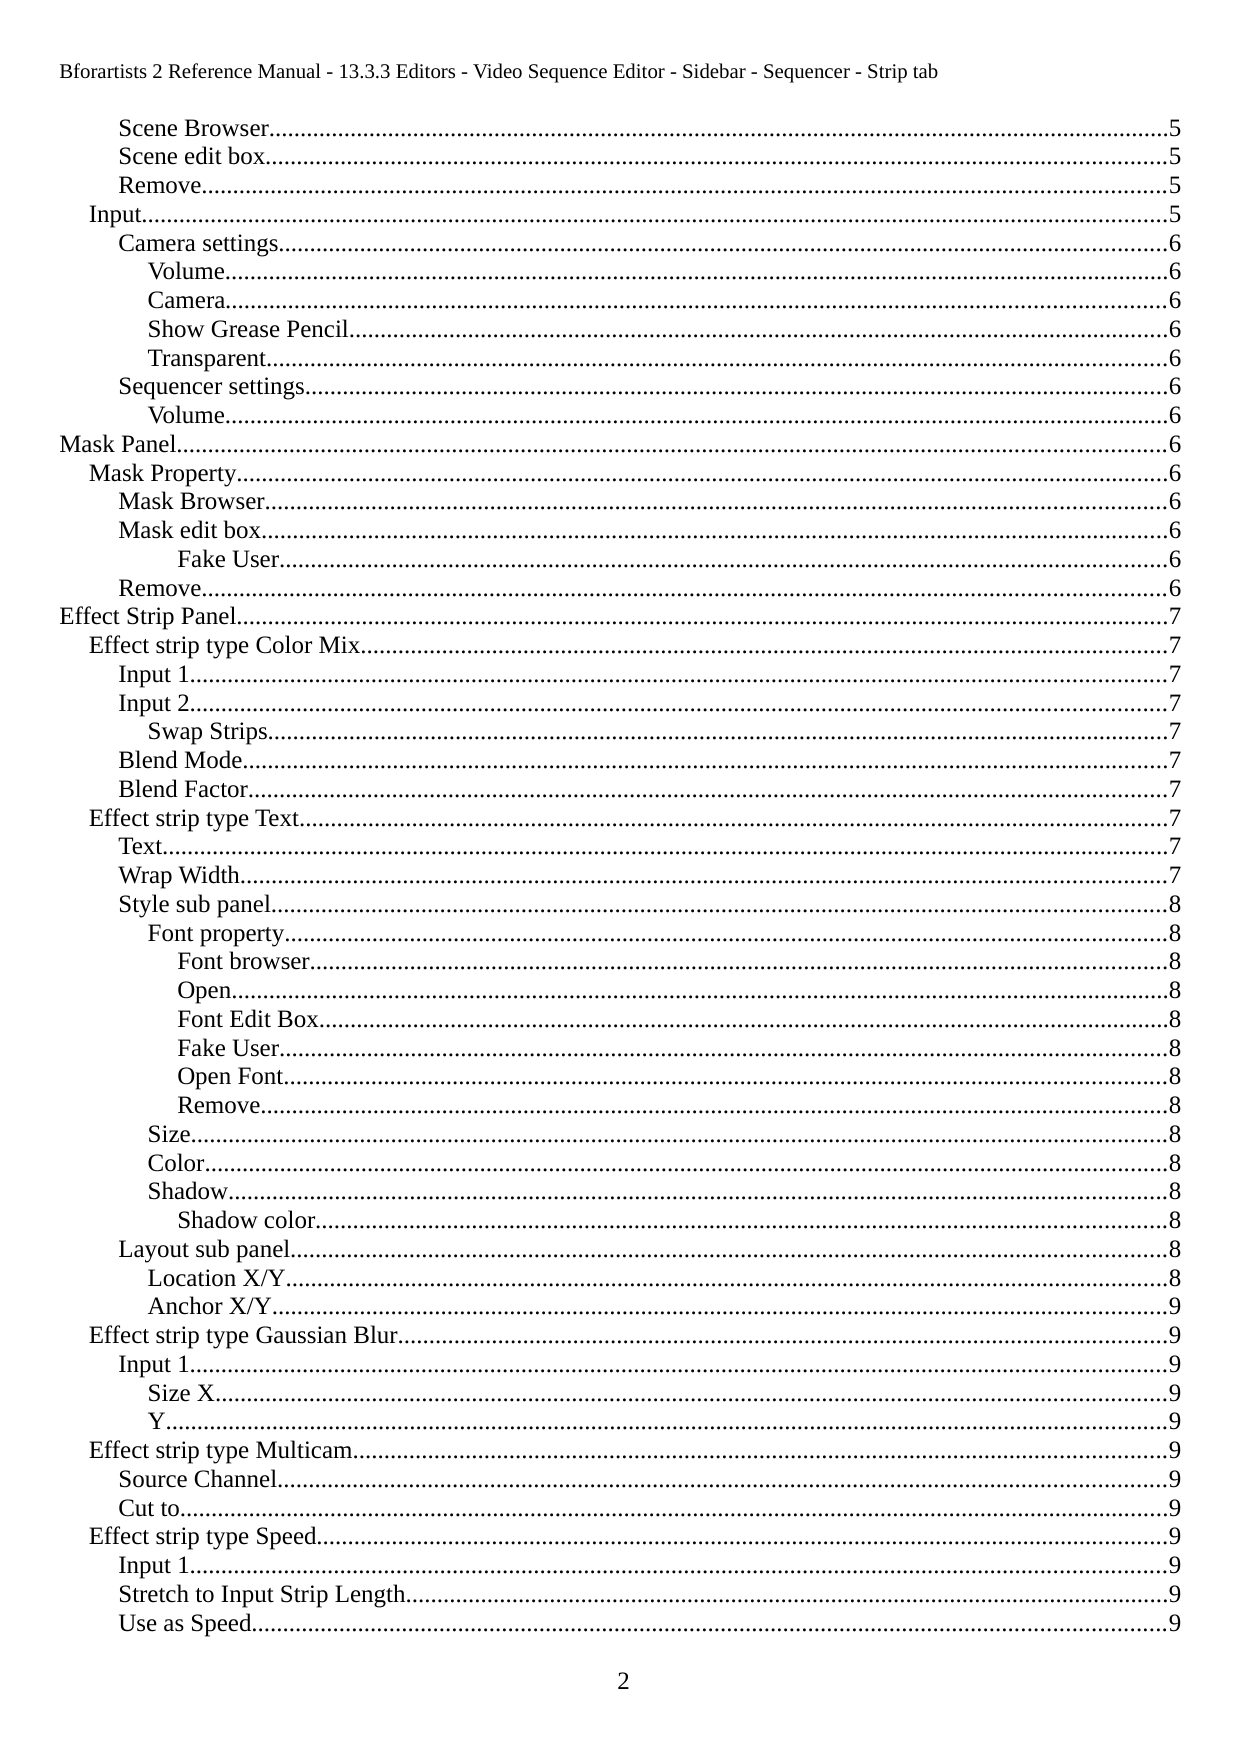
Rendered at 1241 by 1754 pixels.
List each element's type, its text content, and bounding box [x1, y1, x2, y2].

text Size X 9 [147, 1378, 1181, 1406]
text Scene Browser 5 [118, 113, 1181, 141]
text Effect strip type Color Mix 7 [88, 630, 1181, 659]
text Text 7 [118, 831, 1181, 860]
text Anchor X/Y 9 [147, 1291, 1181, 1320]
text Shadow 8 [147, 1176, 1181, 1205]
text Camera 6 [147, 285, 1181, 314]
text Input 1 9 [118, 1550, 1181, 1579]
text Layout sub panel 8 [118, 1234, 1181, 1263]
text Volume 6 [147, 256, 1181, 285]
text Swap Strips 7 [147, 716, 1181, 745]
text Input 1 7 [118, 659, 1181, 688]
text Font Edit Box 8 [177, 1004, 1181, 1033]
text Mask Panel 6 [59, 429, 1181, 458]
text Effect Strip Panel 7 [59, 601, 1181, 630]
text Stretch to Input Strip Length 9 [118, 1579, 1181, 1608]
text Show Grease Pencil 6 [147, 314, 1181, 343]
text Color 8 [147, 1148, 1181, 1176]
text Source Channel 9 [118, 1464, 1181, 1493]
text Size 8 [147, 1119, 1181, 1148]
text Remove 6 [118, 573, 1181, 601]
text Use as Speed 9 [118, 1608, 1181, 1636]
text Input 1 9 [118, 1349, 1181, 1378]
text Blend Mode 7 [118, 745, 1181, 774]
text Mask edit box 6 [118, 515, 1181, 544]
text Fake User 8 [177, 1033, 1181, 1061]
text Blend Factor 7 [118, 774, 1181, 803]
text Mask Browser 6 [118, 486, 1181, 515]
text Fake User 6 [177, 544, 1181, 573]
text Style sub panel 8 [118, 889, 1181, 918]
text Remove 5 [118, 170, 1181, 199]
text Camera settings 6 [118, 228, 1181, 256]
text Location X/Y 8 [147, 1263, 1181, 1291]
text Font property 8 [147, 918, 1181, 946]
text Effect strip type Gaussian Blur 9 [88, 1320, 1181, 1349]
text Transparent 6 [147, 343, 1181, 371]
text Volume 6 [147, 400, 1181, 429]
text Effect strip type Multicam 9 [88, 1435, 1181, 1464]
text Effect strip type Speed 9 [88, 1521, 1181, 1550]
text Y 9 [147, 1406, 1181, 1435]
text Mask Property 6 [88, 458, 1181, 486]
text Open Font 8 [177, 1061, 1181, 1090]
text Input 2 7 [118, 688, 1181, 716]
text Scene edit box 5 [118, 141, 1181, 170]
text Font browser 8 [177, 946, 1181, 975]
text Effect strip type Text 7 [88, 803, 1181, 831]
text Sequencer settings 6 [118, 371, 1181, 400]
text Shadow color 8 [177, 1205, 1181, 1234]
text Open 8 [177, 975, 1181, 1004]
text Cut to 9 [118, 1493, 1181, 1521]
text Input 5 [88, 199, 1181, 228]
text Remove 8 [177, 1090, 1181, 1119]
text Wrap Width 7 [118, 860, 1181, 889]
